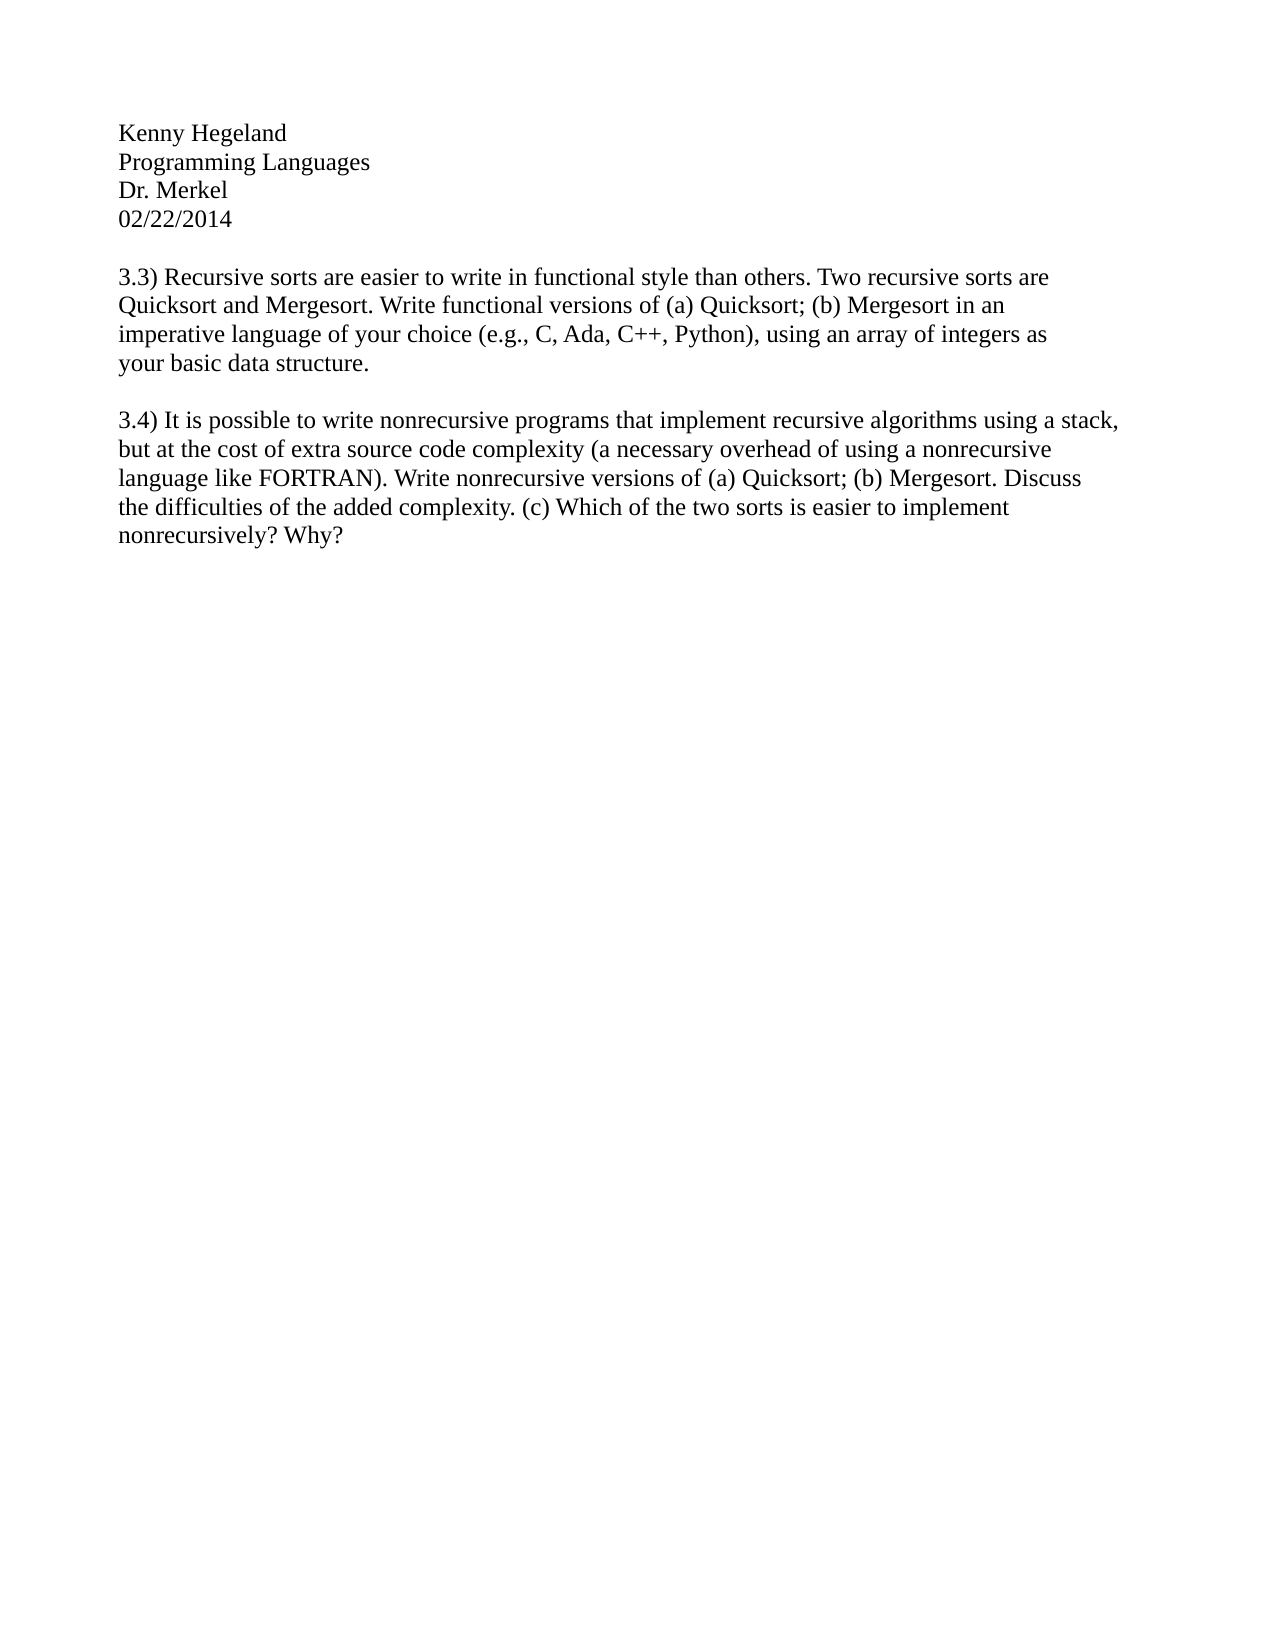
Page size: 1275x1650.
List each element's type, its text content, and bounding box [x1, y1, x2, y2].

text 02/22/2014 [118, 204, 1157, 233]
text 3.4) It is possible to write nonrecursive programs that implement recursive algorithms using a stack, [118, 406, 1157, 434]
text your basic data structure. [118, 348, 1157, 377]
text the difficulties of the added complexity. (c) Which of the two sorts is easier to implement [118, 492, 1157, 521]
text Dr. Merkel [118, 176, 1157, 204]
text 3.3) Recursive sorts are easier to write in functional style than others. Two recursive sorts are [118, 262, 1157, 291]
text but at the cost of extra source code complexity (a necessary overhead of using a nonrecursive [118, 434, 1157, 463]
text Programming Languages [118, 147, 1157, 176]
text imperative language of your choice (e.g., C, Ada, C++, Python), using an array of integers as [118, 319, 1157, 348]
text language like FORTRAN). Write nonrecursive versions of (a) Quicksort; (b) Mergesort. Discuss [118, 463, 1157, 492]
text Quicksort and Mergesort. Write functional versions of (a) Quicksort; (b) Mergesort in an [118, 291, 1157, 319]
text Kenny Hegeland [118, 118, 1157, 147]
text nonrecursively? Why? [118, 521, 1157, 549]
